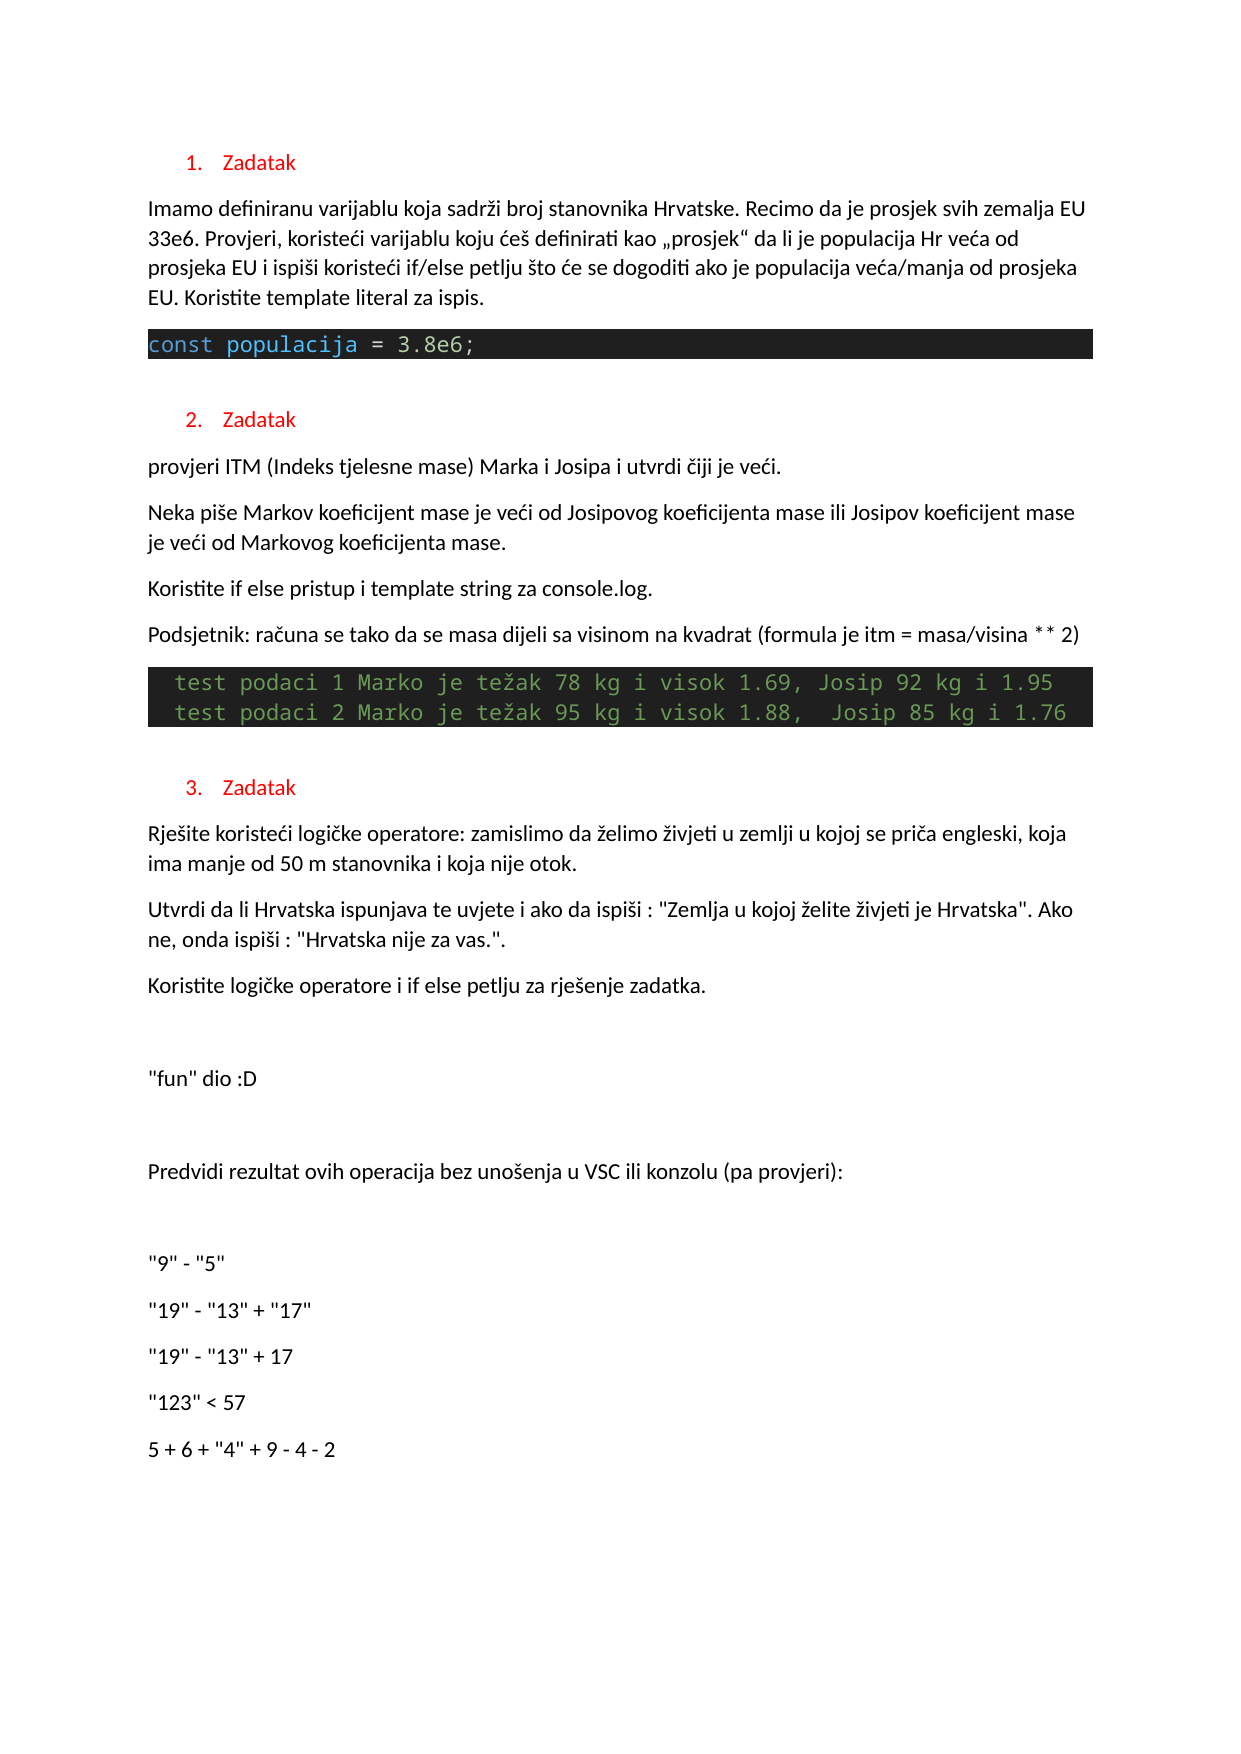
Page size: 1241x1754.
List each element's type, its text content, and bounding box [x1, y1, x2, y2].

text Podsjetnik: računa se tako da se masa dijeli sa visinom na kvadrat (formula je itm = masa/visina ** 2) [148, 621, 1093, 649]
text const populacija = 3.8e6; [148, 329, 1093, 359]
text test podaci 1 Marko je težak 78 kg i visok 1.69, Josip 92 kg i 1.95 [148, 667, 1093, 697]
text "19" - "13" + 17 [148, 1342, 1093, 1370]
text Imamo definiranu varijablu koja sadrži broj stanovnika Hrvatske. Recimo da je prosjek svih zemalja EU 33e6. Provjeri, koristeći varijablu koju ćeš definirati kao „prosjek“ da li je populacija Hr veća od prosjeka EU i ispiši koristeći if/else petlju što će se dogoditi ako je populacija veća/manja od prosjeka EU. Koristite template literal za ispis. [148, 194, 1093, 311]
text "fun" dio :D [148, 1064, 1093, 1092]
list Zadatak [185, 148, 1093, 176]
text Koristite logičke operatore i if else petlju za rješenje zadatka. [148, 971, 1093, 999]
text Koristite if else pristup i template string za console.log. [148, 574, 1093, 602]
text Predvidi rezultat ovih operacija bez unošenja u VSC ili konzolu (pa provjeri): [148, 1157, 1093, 1185]
text Utvrdi da li Hrvatska ispunjava te uvjete i ako da ispiši : "Zemlja u kojoj želite živjeti je Hrvatska". Ako ne, onda ispiši : "Hrvatska nije za vas.". [148, 895, 1093, 953]
text Neka piše Markov koeficijent mase je veći od Josipovog koeficijenta mase ili Josipov koeficijent mase je veći od Markovog koeficijenta mase. [148, 498, 1093, 556]
text provjeri ITM (Indeks tjelesne mase) Marka i Josipa i utvrdi čiji je veći. [148, 452, 1093, 480]
text "123" < 57 [148, 1388, 1093, 1417]
text 5 + 6 + "4" + 9 - 4 - 2 [148, 1435, 1093, 1463]
text test podaci 2 Marko je težak 95 kg i visok 1.88, Josip 85 kg i 1.76 [148, 697, 1093, 727]
text "9" - "5" [148, 1249, 1093, 1277]
text "19" - "13" + "17" [148, 1296, 1093, 1324]
text Rješite koristeći logičke operatore: zamislimo da želimo živjeti u zemlji u kojoj se priča engleski, koja ima manje od 50 m stanovnika i koja nije otok. [148, 819, 1093, 877]
list Zadatak [185, 406, 1093, 433]
list Zadatak [185, 773, 1093, 801]
